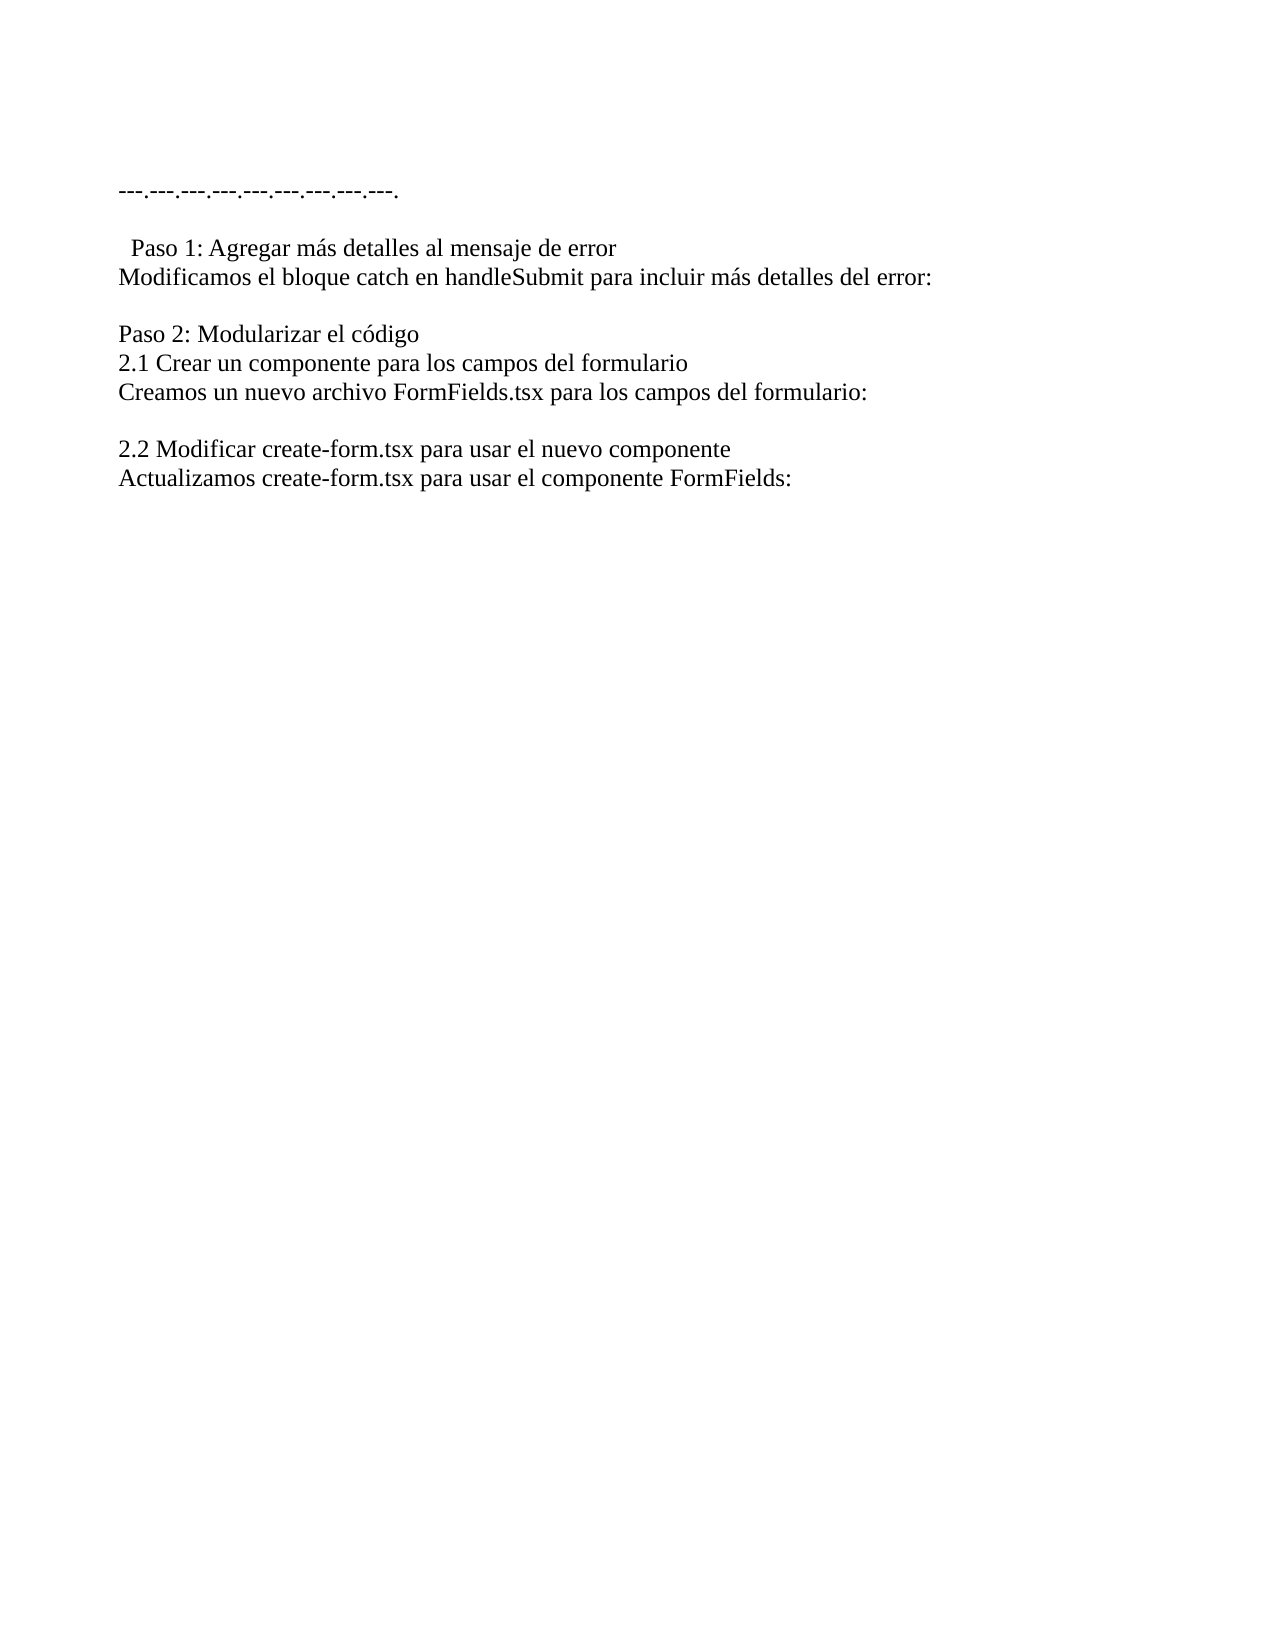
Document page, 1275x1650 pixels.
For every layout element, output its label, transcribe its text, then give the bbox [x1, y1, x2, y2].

text Creamos un nuevo archivo FormFields.tsx para los campos del formulario: [118, 377, 1157, 406]
text ---.---.---.---.---.---.---.---.---. [118, 176, 1157, 204]
text Paso 2: Modularizar el código [118, 319, 1157, 348]
text Modificamos el bloque catch en handleSubmit para incluir más detalles del error: [118, 262, 1157, 291]
text Paso 1: Agregar más detalles al mensaje de error [118, 233, 1157, 262]
text 2.2 Modificar create-form.tsx para usar el nuevo componente [118, 434, 1157, 463]
text Actualizamos create-form.tsx para usar el componente FormFields: [118, 463, 1157, 492]
text 2.1 Crear un componente para los campos del formulario [118, 348, 1157, 377]
